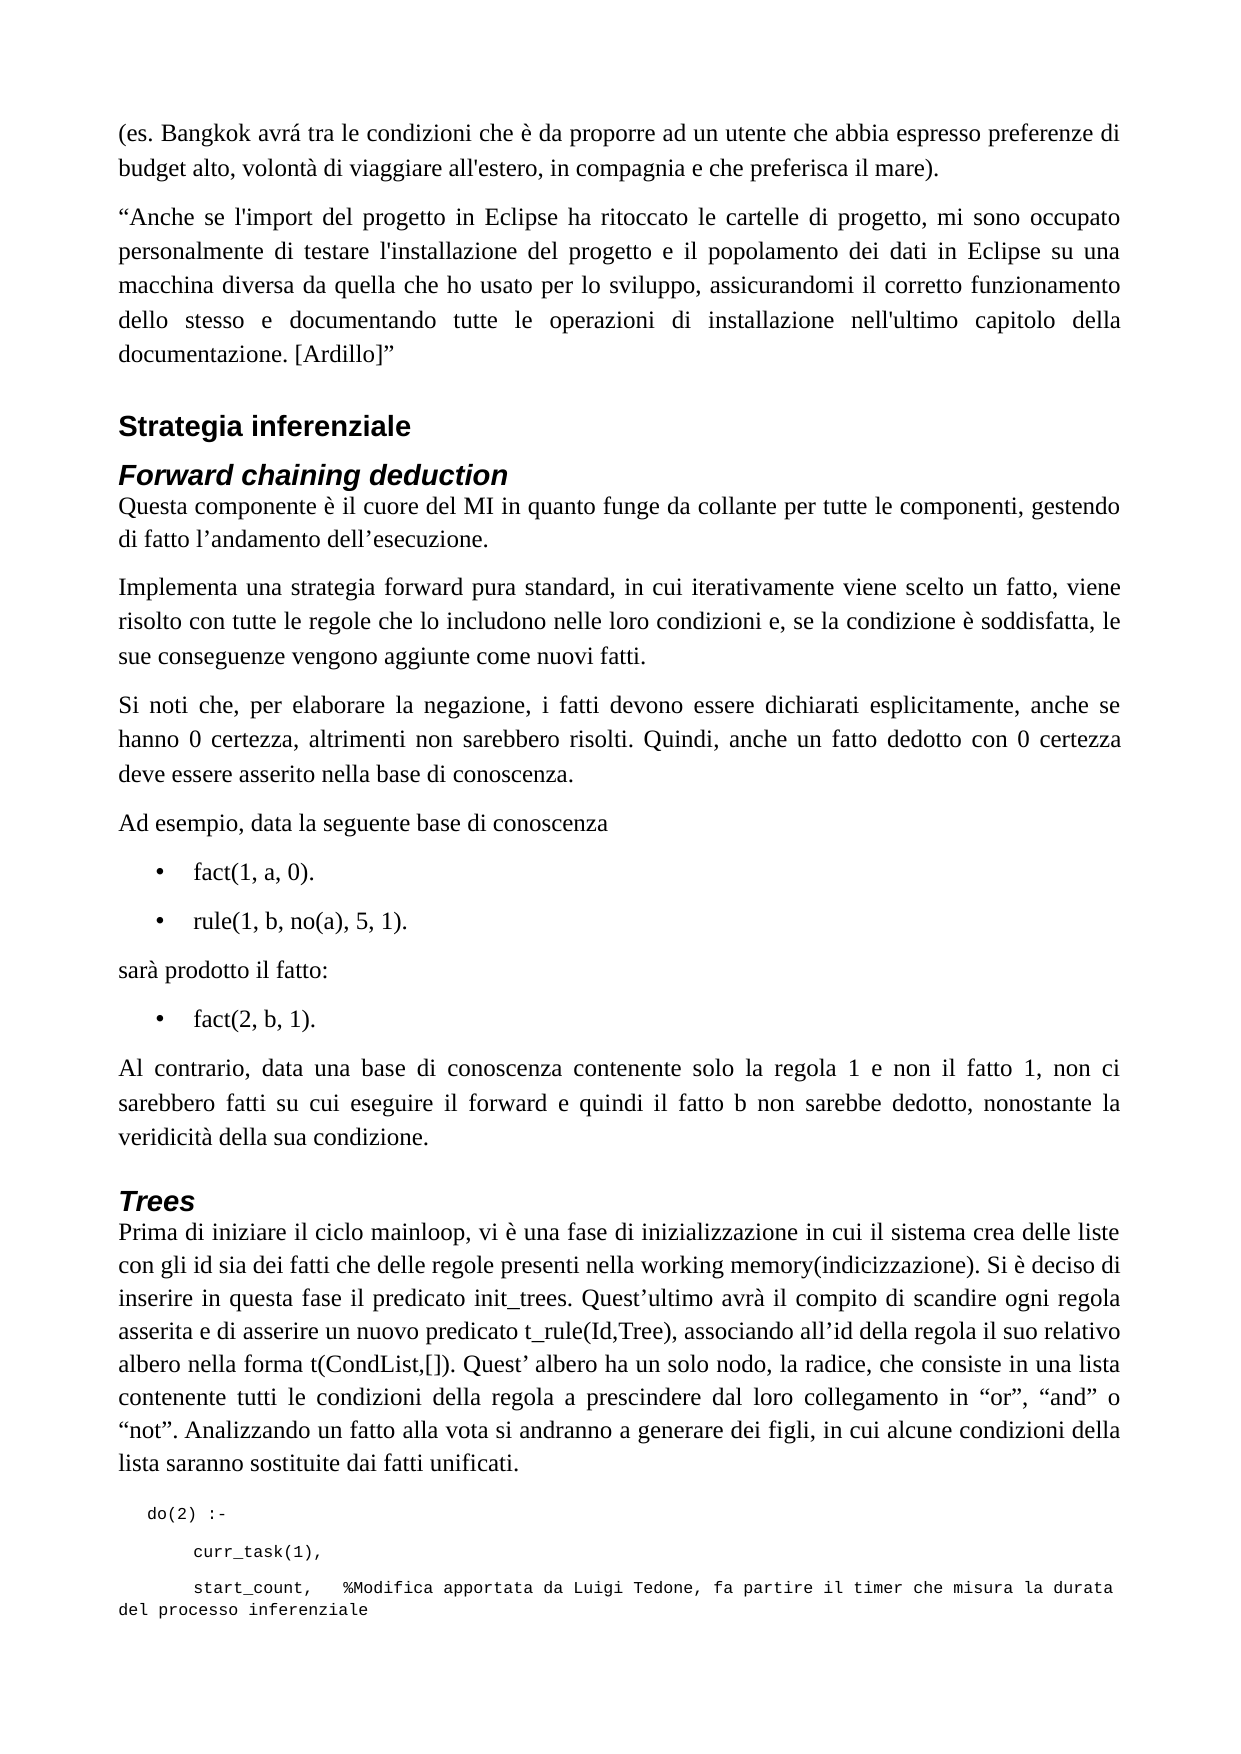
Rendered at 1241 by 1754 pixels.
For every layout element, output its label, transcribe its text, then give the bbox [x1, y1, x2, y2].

text Si noti che, per elaborare la negazione, i fatti devono essere dichiarati esplicitamente, anche se hanno 0 certezza, altrimenti non sarebbero risolti. Quindi, anche un fatto dedotto con 0 certezza deve essere asserito nella base di conoscenza. [118, 690, 1122, 787]
text sarà prodotto il fatto: [118, 955, 1122, 984]
text (es. Bangkok avrá tra le condizioni che è da proporre ad un utente che abbia espresso preferenze di budget alto, volontà di viaggiare all'estero, in compagnia e che preferisca il mare). [118, 118, 1122, 181]
text curr_task(1), [118, 1543, 1122, 1562]
list rule(1, b, no(a), 5, 1). [156, 906, 1122, 935]
list fact(1, a, 0). [156, 857, 1122, 886]
subtitle Trees [118, 1184, 1122, 1217]
text Prima di iniziare il ciclo mainloop, vi è una fase di inizializzazione in cui il sistema crea delle liste con gli id sia dei fatti che delle regole presenti nella working memory(indicizzazione). Si è deciso di inserire in questa fase il predicato init_trees. Quest’ultimo avrà il compito di scandire ogni regola asserita e di asserire un nuovo predicato t_rule(Id,Tree), associando all’id della regola il suo relativo albero nella forma t(CondList,[]). Quest’ albero ha un solo nodo, la radice, che consiste in una lista contenente tutti le condizioni della regola a prescindere dal loro collegamento in “or”, “and” o “not”. Analizzando un fatto alla vota si andranno a generare dei figli, in cui alcune condizioni della lista saranno sostituite dai fatti unificati. [118, 1217, 1122, 1477]
text do(2) :- [118, 1496, 1122, 1525]
text Questa componente è il cuore del MI in quanto funge da collante per tutte le componenti, gestendo di fatto l’andamento dell’esecuzione. [118, 491, 1122, 553]
text Implementa una strategia forward pura standard, in cui iterativamente viene scelto un fatto, viene risolto con tutte le regole che lo includono nelle loro condizioni e, se la condizione è soddisfatta, le sue conseguenze vengono aggiunte come nuovi fatti. [118, 572, 1122, 669]
subtitle Strategia inferenziale [118, 409, 1122, 443]
text Al contrario, data una base di conoscenza contenente solo la regola 1 e non il fatto 1, non ci sarebbero fatti su cui eseguire il forward e quindi il fatto b non sarebbe dedotto, nonostante la veridicità della sua condizione. [118, 1053, 1122, 1151]
list fact(2, b, 1). [156, 1004, 1122, 1033]
text Ad esempio, data la seguente base di conoscenza [118, 808, 1122, 837]
text start_count, %Modifica apportata da Luigi Tedone, fa partire il timer che misura la durata del processo inferenziale [118, 1580, 1122, 1620]
subtitle Forward chaining deduction [118, 458, 1122, 491]
text “Anche se l'import del progetto in Eclipse ha ritoccato le cartelle di progetto, mi sono occupato personalmente di testare l'installazione del progetto e il popolamento dei dati in Eclipse su una macchina diversa da quella che ho usato per lo sviluppo, assicurandomi il corretto funzionamento dello stesso e documentando tutte le operazioni di installazione nell'ultimo capitolo della documentazione. [Ardillo]” [118, 202, 1122, 368]
